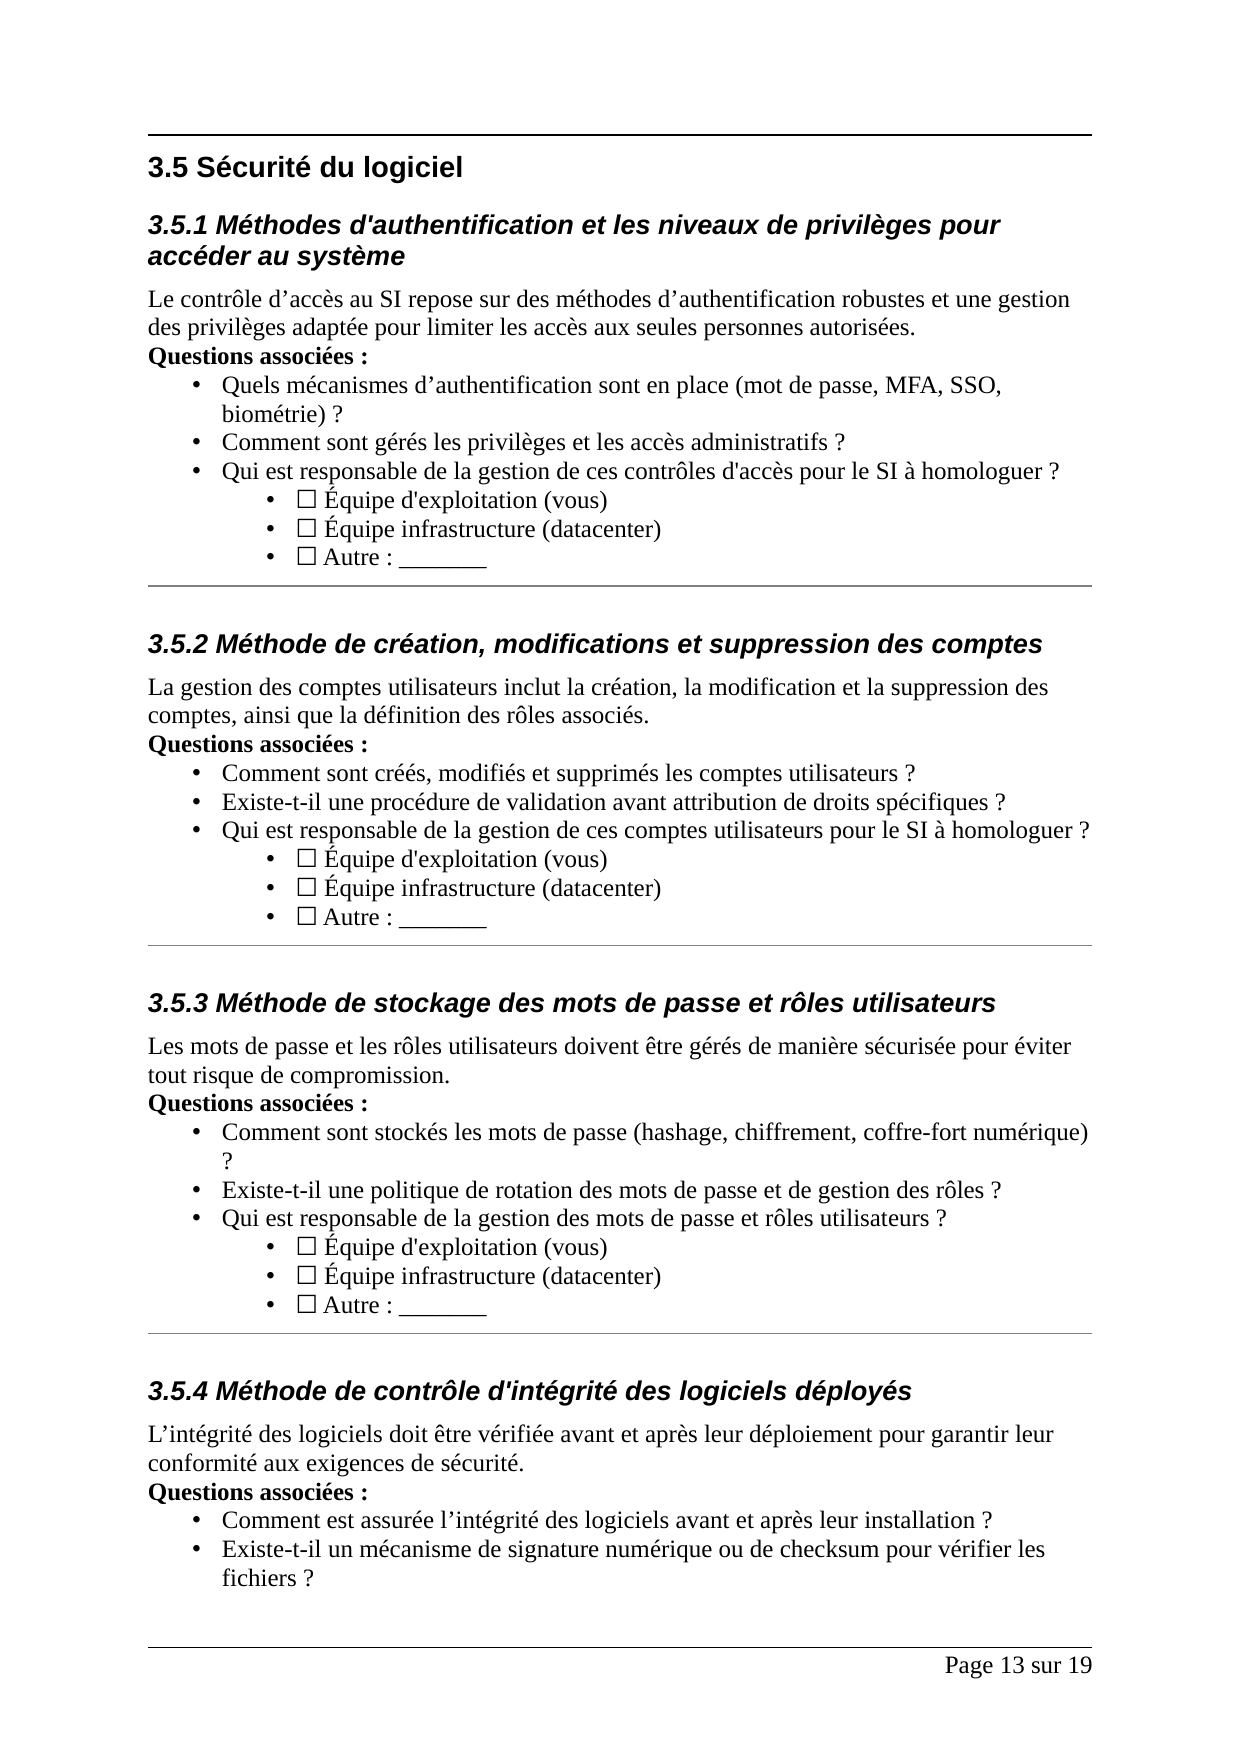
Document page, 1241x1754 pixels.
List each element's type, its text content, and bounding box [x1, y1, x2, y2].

subtitle 3.5.2 Méthode de création, modifications et suppression des comptes [148, 628, 1092, 659]
list ☐ Équipe d'exploitation (vous) [266, 844, 1092, 873]
list Comment sont créés, modifiés et supprimés les comptes utilisateurs ? [192, 758, 1092, 787]
list Quels mécanismes d’authentification sont en place (mot de passe, MFA, SSO, biométrie) ? [192, 370, 1092, 427]
list Qui est responsable de la gestion de ces comptes utilisateurs pour le SI à homologuer ? [192, 816, 1092, 844]
list ☐ Équipe infrastructure (datacenter) [266, 873, 1092, 902]
list Existe-t-il un mécanisme de signature numérique ou de checksum pour vérifier les fichiers ? [192, 1534, 1092, 1592]
text Questions associées : [148, 1477, 1092, 1505]
text Questions associées : [148, 1088, 1092, 1117]
list ☐ Équipe infrastructure (datacenter) [266, 514, 1092, 542]
text L’intégrité des logiciels doit être vérifiée avant et après leur déploiement pour garantir leur conformité aux exigences de sécurité. [148, 1419, 1092, 1477]
text Les mots de passe et les rôles utilisateurs doivent être gérés de manière sécurisée pour éviter tout risque de compromission. [148, 1031, 1092, 1088]
list ☐ Autre : _______ [266, 542, 1092, 571]
list Existe-t-il une politique de rotation des mots de passe et de gestion des rôles ? [192, 1175, 1092, 1203]
subtitle 3.5.1 Méthodes d'authentification et les niveaux de privilèges pour accéder au système [148, 209, 1092, 271]
text Questions associées : [148, 341, 1092, 370]
subtitle 3.5.3 Méthode de stockage des mots de passe et rôles utilisateurs [148, 987, 1092, 1018]
list ☐ Équipe infrastructure (datacenter) [266, 1261, 1092, 1290]
subtitle 3.5.4 Méthode de contrôle d'intégrité des logiciels déployés [148, 1375, 1092, 1407]
list Qui est responsable de la gestion de ces contrôles d'accès pour le SI à homologuer ? [192, 456, 1092, 485]
list Qui est responsable de la gestion des mots de passe et rôles utilisateurs ? [192, 1203, 1092, 1232]
text Le contrôle d’accès au SI repose sur des méthodes d’authentification robustes et une gestion des privilèges adaptée pour limiter les accès aux seules personnes autorisées. [148, 284, 1092, 341]
list Comment est assurée l’intégrité des logiciels avant et après leur installation ? [192, 1505, 1092, 1534]
list Existe-t-il une procédure de validation avant attribution de droits spécifiques ? [192, 787, 1092, 816]
text La gestion des comptes utilisateurs inclut la création, la modification et la suppression des comptes, ainsi que la définition des rôles associés. [148, 672, 1092, 729]
subtitle 3.5 Sécurité du logiciel [148, 150, 1092, 184]
list ☐ Équipe d'exploitation (vous) [266, 1232, 1092, 1261]
list ☐ Équipe d'exploitation (vous) [266, 485, 1092, 514]
list Comment sont gérés les privilèges et les accès administratifs ? [192, 427, 1092, 456]
list ☐ Autre : _______ [266, 902, 1092, 931]
list Comment sont stockés les mots de passe (hashage, chiffrement, coffre-fort numérique) ? [192, 1117, 1092, 1175]
list ☐ Autre : _______ [266, 1290, 1092, 1318]
text Questions associées : [148, 729, 1092, 758]
